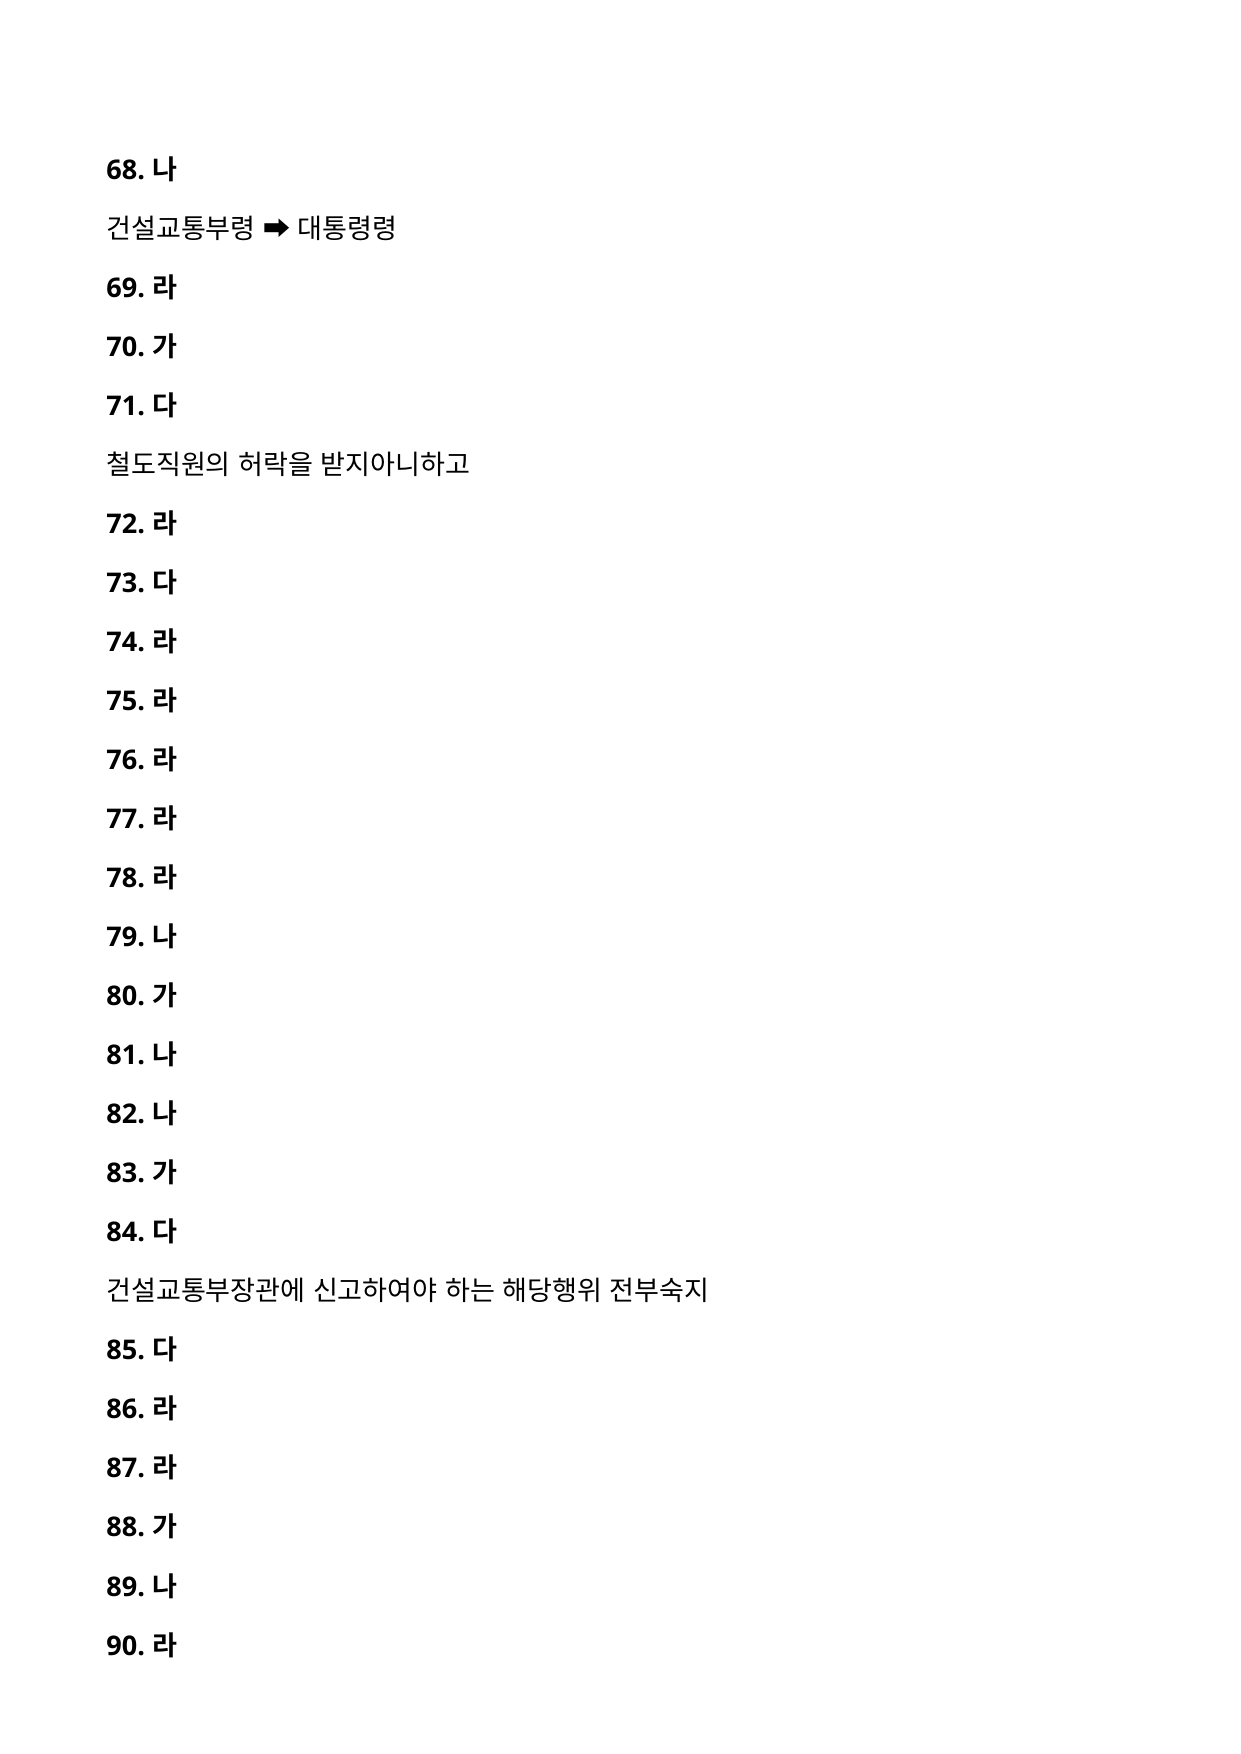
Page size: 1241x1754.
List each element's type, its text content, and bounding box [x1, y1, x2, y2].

text 74. 라 [106, 620, 1134, 659]
text 90. 라 [106, 1623, 1134, 1663]
text 79. 나 [106, 915, 1134, 954]
text 81. 나 [106, 1033, 1134, 1072]
text 69. 라 [106, 266, 1134, 305]
text 86. 라 [106, 1387, 1134, 1427]
text 68. 나 [106, 148, 1134, 187]
text 88. 가 [106, 1505, 1134, 1545]
text 70. 가 [106, 324, 1134, 364]
text 철도직원의 허락을 받지아니하고 [106, 443, 1134, 482]
text 87. 라 [106, 1446, 1134, 1486]
text 건설교통부장관에 신고하여야 하는 해당행위 전부숙지 [106, 1269, 1134, 1309]
text 89. 나 [106, 1564, 1134, 1604]
text 78. 라 [106, 856, 1134, 895]
text 85. 다 [106, 1328, 1134, 1368]
text 82. 나 [106, 1092, 1134, 1132]
text 73. 다 [106, 561, 1134, 600]
text 건설교통부령 ➡ 대통령령 [106, 207, 1134, 246]
text 83. 가 [106, 1151, 1134, 1191]
text 80. 가 [106, 974, 1134, 1013]
text 76. 라 [106, 738, 1134, 777]
text 77. 라 [106, 797, 1134, 836]
text 72. 라 [106, 502, 1134, 541]
text 84. 다 [106, 1210, 1134, 1250]
text 75. 라 [106, 679, 1134, 718]
text 71. 다 [106, 384, 1134, 423]
